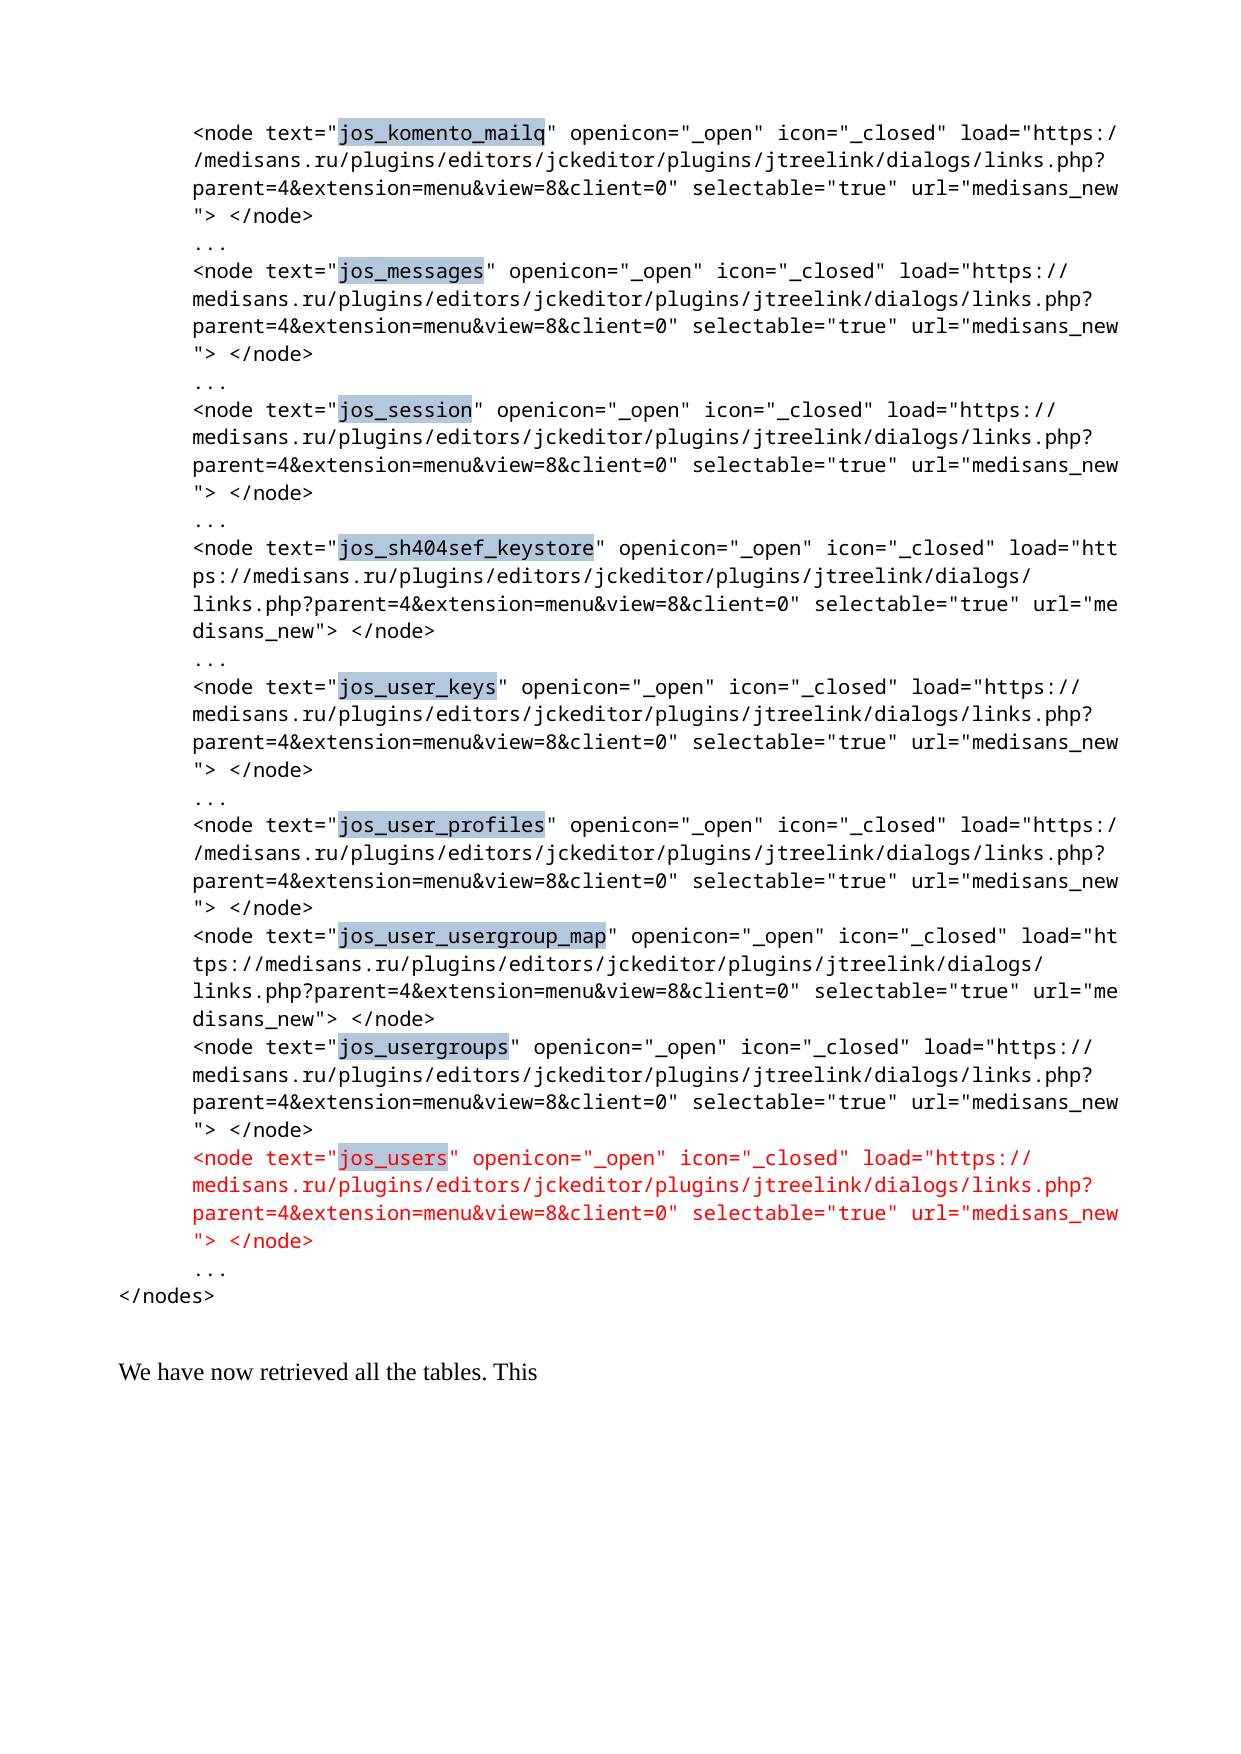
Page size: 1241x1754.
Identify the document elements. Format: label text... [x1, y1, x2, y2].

text <node text="jos_sh404sef_keystore" openicon="_open" icon="_closed" load="https://medisans.ru/plugins/editors/jckeditor/plugins/jtreelink/dialogs/links.php?parent=4&extension=menu&view=8&client=0" selectable="true" url="medisans_new"> </node> [192, 534, 1122, 644]
text ... [192, 783, 1122, 811]
text <node text="jos_session" openicon="_open" icon="_closed" load="https://medisans.ru/plugins/editors/jckeditor/plugins/jtreelink/dialogs/links.php?parent=4&extension=menu&view=8&client=0" selectable="true" url="medisans_new"> </node> [192, 395, 1122, 506]
text <node text="jos_user_usergroup_map" openicon="_open" icon="_closed" load="https://medisans.ru/plugins/editors/jckeditor/plugins/jtreelink/dialogs/links.php?parent=4&extension=menu&view=8&client=0" selectable="true" url="medisans_new"> </node> [192, 922, 1122, 1032]
text We have now retrieved all the tables. This [118, 1357, 1122, 1386]
text <node text="jos_usergroups" openicon="_open" icon="_closed" load="https://medisans.ru/plugins/editors/jckeditor/plugins/jtreelink/dialogs/links.php?parent=4&extension=menu&view=8&client=0" selectable="true" url="medisans_new"> </node> [192, 1032, 1122, 1143]
text ... [192, 1254, 1122, 1282]
text <node text="jos_user_keys" openicon="_open" icon="_closed" load="https://medisans.ru/plugins/editors/jckeditor/plugins/jtreelink/dialogs/links.php?parent=4&extension=menu&view=8&client=0" selectable="true" url="medisans_new"> </node> [192, 672, 1122, 783]
text <node text="jos_user_profiles" openicon="_open" icon="_closed" load="https://medisans.ru/plugins/editors/jckeditor/plugins/jtreelink/dialogs/links.php?parent=4&extension=menu&view=8&client=0" selectable="true" url="medisans_new"> </node> [192, 811, 1122, 922]
text ... [192, 367, 1122, 395]
text ... [192, 229, 1122, 257]
text <node text="jos_users" openicon="_open" icon="_closed" load="https://medisans.ru/plugins/editors/jckeditor/plugins/jtreelink/dialogs/links.php?parent=4&extension=menu&view=8&client=0" selectable="true" url="medisans_new"> </node> [192, 1143, 1122, 1254]
text ... [192, 644, 1122, 672]
text ... [192, 506, 1122, 534]
text <node text="jos_messages" openicon="_open" icon="_closed" load="https://medisans.ru/plugins/editors/jckeditor/plugins/jtreelink/dialogs/links.php?parent=4&extension=menu&view=8&client=0" selectable="true" url="medisans_new"> </node> [192, 257, 1122, 367]
text <node text="jos_komento_mailq" openicon="_open" icon="_closed" load="https://medisans.ru/plugins/editors/jckeditor/plugins/jtreelink/dialogs/links.php?parent=4&extension=menu&view=8&client=0" selectable="true" url="medisans_new"> </node> [192, 118, 1122, 229]
text </nodes> [118, 1282, 1122, 1309]
